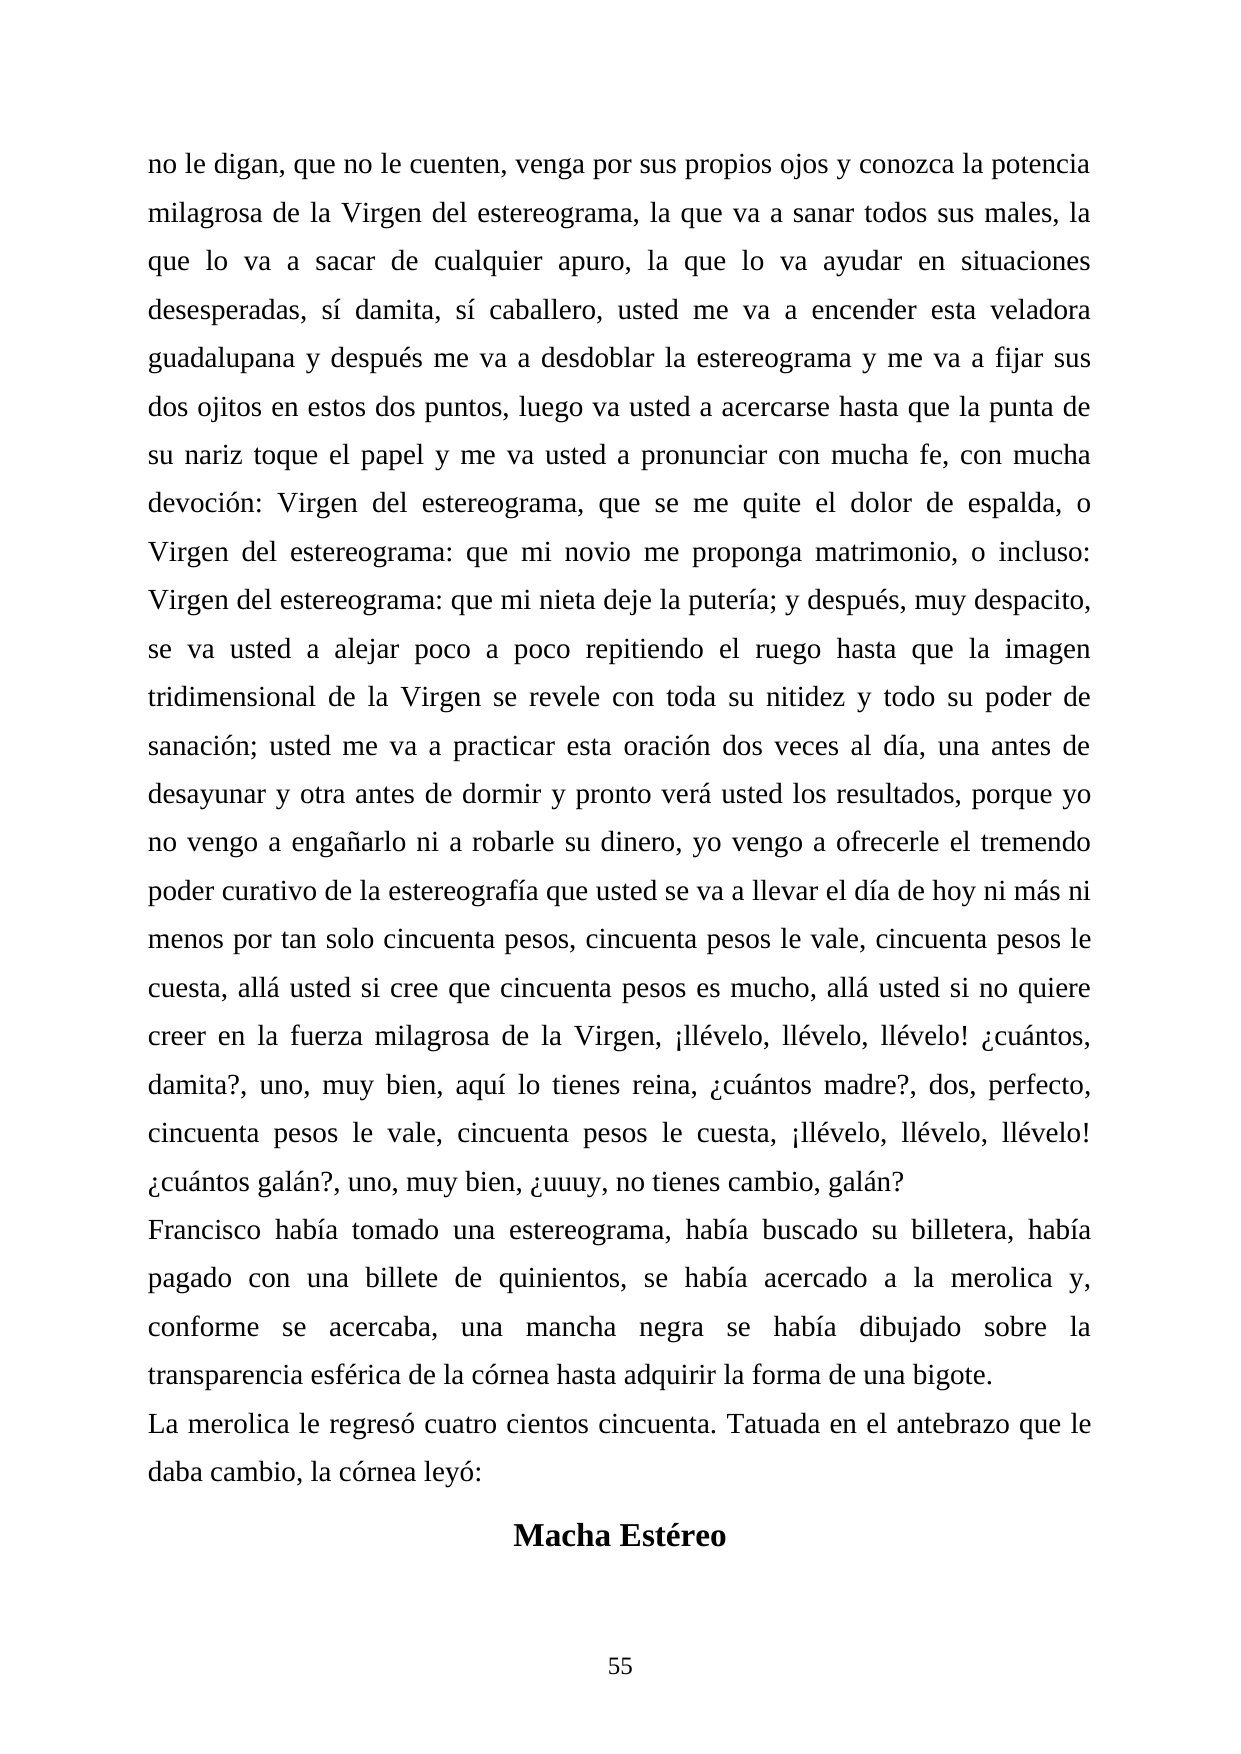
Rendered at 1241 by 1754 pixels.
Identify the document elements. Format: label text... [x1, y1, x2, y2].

text no le digan, que no le cuenten, venga por sus propios ojos y conozca la potencia milagrosa de la Virgen del estereograma, la que va a sanar todos sus males, la que lo va a sacar de cualquier apuro, la que lo va ayudar en situaciones desesperadas, sí damita, sí caballero, usted me va a encender esta veladora guadalupana y después me va a desdoblar la estereograma y me va a fijar sus dos ojitos en estos dos puntos, luego va usted a acercarse hasta que la punta de su nariz toque el papel y me va usted a pronunciar con mucha fe, con mucha devoción: Virgen del estereograma, que se me quite el dolor de espalda, o Virgen del estereograma: que mi novio me proponga matrimonio, o incluso: Virgen del estereograma: que mi nieta deje la putería; y después, muy despacito, se va usted a alejar poco a poco repitiendo el ruego hasta que la imagen tridimensional de la Virgen se revele con toda su nitidez y todo su poder de sanación; usted me va a practicar esta oración dos veces al día, una antes de desayunar y otra antes de dormir y pronto verá usted los resultados, porque yo no vengo a engañarlo ni a robarle su dinero, yo vengo a ofrecerle el tremendo poder curativo de la estereografía que usted se va a llevar el día de hoy ni más ni menos por tan solo cincuenta pesos, cincuenta pesos le vale, cincuenta pesos le cuesta, allá usted si cree que cincuenta pesos es mucho, allá usted si no quiere creer en la fuerza milagrosa de la Virgen, ¡llévelo, llévelo, llévelo! ¿cuántos, damita?, uno, muy bien, aquí lo tienes reina, ¿cuántos madre?, dos, perfecto, cincuenta pesos le vale, cincuenta pesos le cuesta, ¡llévelo, llévelo, llévelo! ¿cuántos galán?, uno, muy bien, ¿uuuy, no tienes cambio, galán? [148, 148, 1092, 1197]
text Francisco había tomado una estereograma, había buscado su billetera, había pagado con una billete de quinientos, se había acercado a la merolica y, conforme se acercaba, una mancha negra se había dibujado sobre la transparencia esférica de la córnea hasta adquirir la forma de una bigote. [148, 1213, 1092, 1391]
text La merolica le regresó cuatro cientos cincuenta. Tatuada en el antebrazo que le daba cambio, la córnea leyó: [148, 1407, 1092, 1488]
text Macha Estéreo [148, 1516, 1092, 1553]
